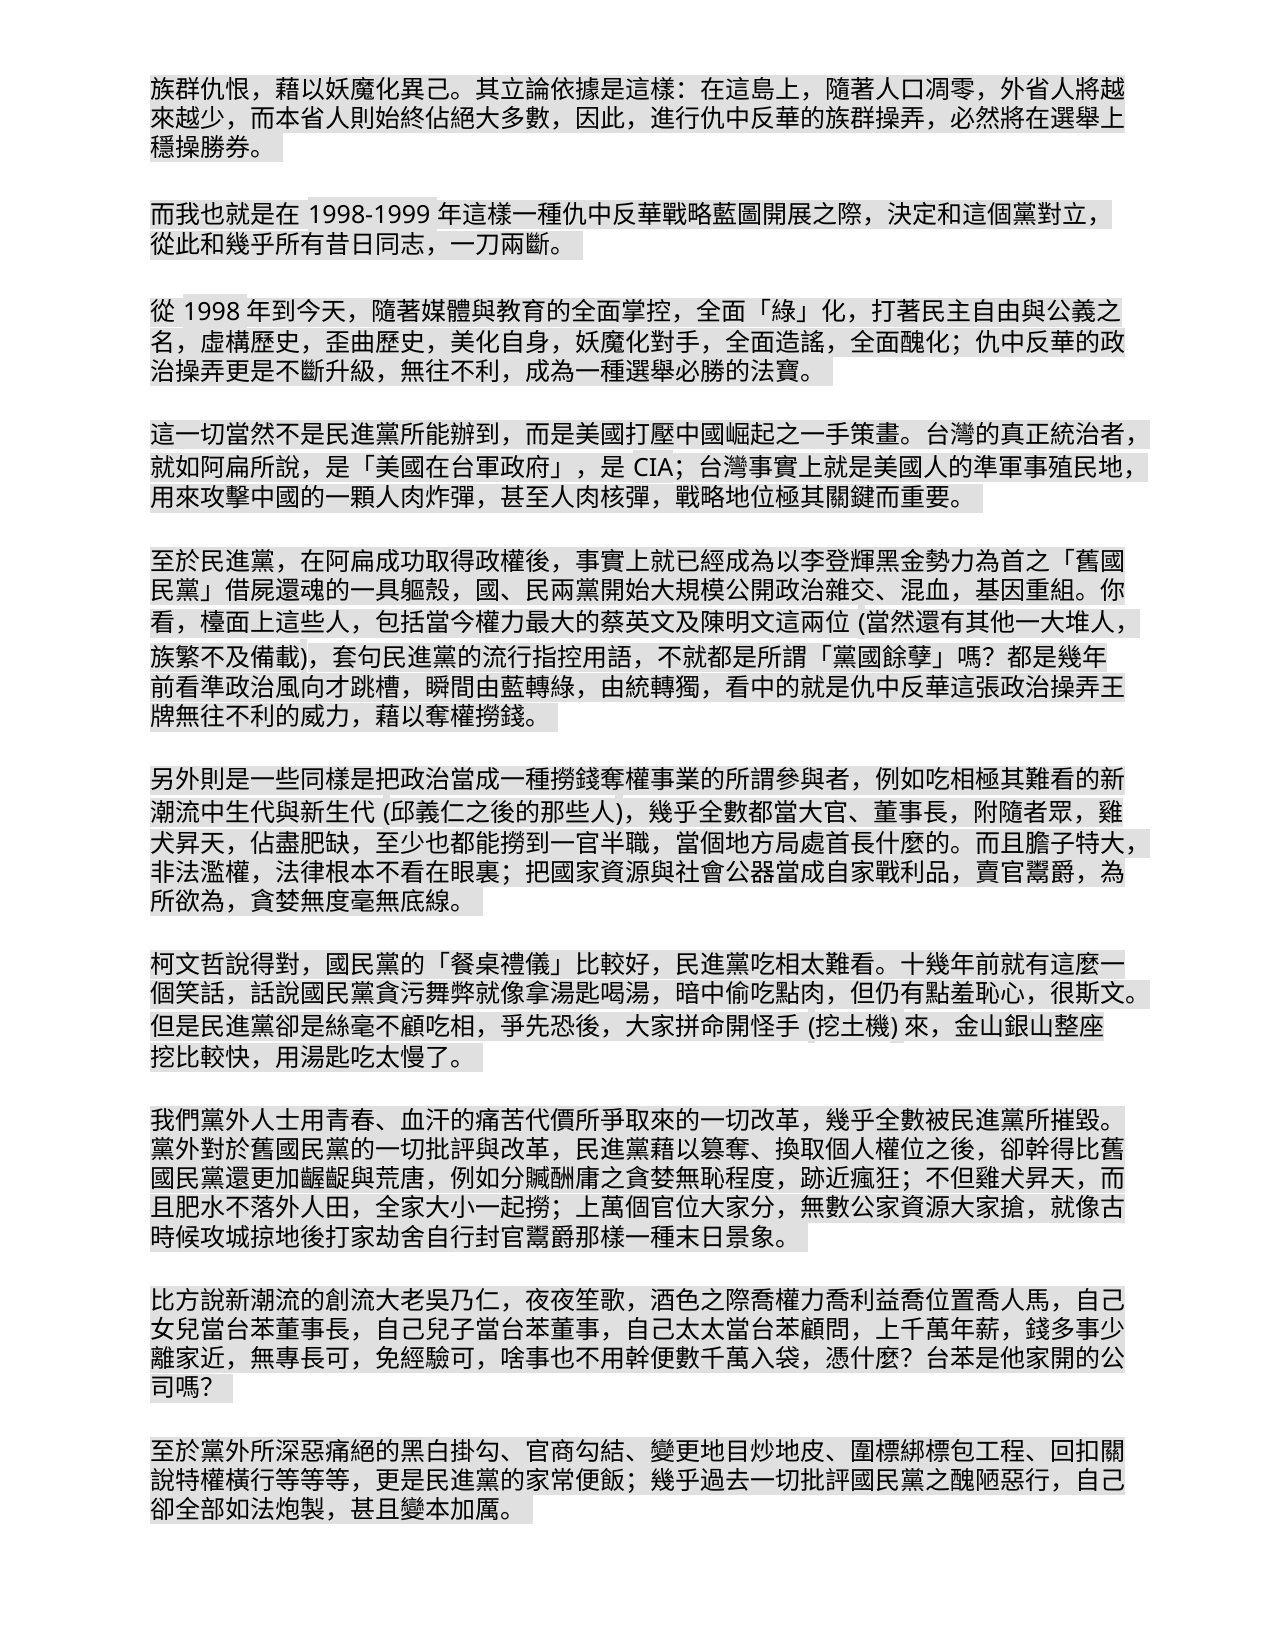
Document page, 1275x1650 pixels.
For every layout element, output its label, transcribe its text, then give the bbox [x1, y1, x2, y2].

text 卡韓政變 (178)：民進黨簡史 陳真 2019. 10. 04. 聯合報底下這篇社論寫得很好，但有一點必須澄清：台灣如果有什麼民主自由，並非民進黨的功勞，而是黨外人士及無數黨外支持群眾的生命、自由與血汗所換來。民進黨不但沒有功勞，而且在創黨後短短數年內便迅速質變腐化，攬功奪權，出賣理想，圖謀私利。 尤有甚者，在過去大約二十年來，倒行逆施，吃相難看，不顧廉恥。而且，從一個推崇左傾理念的政黨，變成極右法西斯，致力於挑撥族群仇恨與對立，視普世價值如無物，不擇手段，謀取私人權位與暴利；一味歪曲是非，操弄史實，美化自身，醜化異己，瘋狂收割前人心血攬為己有，甚且變本加厲破壞改革成果，大開文明倒車，可謂好話說盡，壞事做絕；諸多惡行，更甚昔日國民黨。 我第一次提出退黨是在 1988年的5月，距創黨之日短短不到兩年。後來決定不退是因為剛好遇到520農民流血事件。菊姐說，「發生這樣的事，你還有心情退黨？你這不是在打擊士氣嗎？」而我之所以1988 年就想退黨，主要就是因為那時候的民進黨其實就已經不在乎什麼買票、賄選、關說與包工程；甚至一方面批評國民黨搞特權，自身卻又以享有特權為榮。 當時促使我想退黨的一個近因衝擊是，在一次黨務會議上，我發言說，「本黨居然有人在買票！黨中央都不想處理嗎？」沒想到，我所熟識的當年黨主席姚嘉文竟然回應說：那些都是「小節」，「做大事者不拘小節，推翻國民黨才是大目標」。會議後，他私下拉我到角落，進一步對我侃侃而談這番「大」道理。但是對我而言，政治之乾淨、清廉與正直以及為人民謀取長遠福利，才是從政目標。 六年之後，也就是1994 年的 228 那一天，我才終於退黨。不過，那時候已經沒有人在乎我退不退黨了，因為那時候的民進黨已經如日中天，入黨者好處多多，前途輝煌，正是一門無本買賣的好生意。 從創黨到退黨，短短幾年之間，我清楚意識到一點：為民謀利從來都不是所謂同志們的目標 (更不用說什麼犧牲奉獻了)；為己謀取私利與權力，才是唯一目標；而一切美好理想則只是謀取一己之私的手段。這樣一種心態與現象，迅速瀰漫整個黨，直至臭不可聞。 簡單這麼說，民進黨在1986年 9月 28 日成立之後短短三、五年內，事實上就已充滿蚊子、蒼蠅與蟑螂，開始效法舊國民黨的腐敗，貪婪程度更是青出於藍；隨著政治的日漸開放，權位誘惑日甚，更是以光速般的速度腐爛，但卻學到一身政治操弄與選舉致勝的高超本領，造謠抹黑，無惡不作，行事不擇手段；擅長設定議題，挑撥階級對立與族群仇恨，以捍衛民主自由與弱勢正義之名，行撈錢奪權之實；並且擅於抗爭，做秀表演能力極強，藉以創造個人政治資源與知名度，把一切關於社運之美好理想，全拿來當成一種為個人服務的政治工具及權力敲門磚。 尤有甚者，打從大約 1998 年開始，更是在國民黨黑金教父李登輝的大力合作與推動下 (包括更早之前，大約八零年代末，由李登輝提供民進黨鉅額金錢以發展所謂本土路線)，展開最厲害的一項政治操弄法寶之戰略定位，亦即仇中反華；名為「愛台灣」，實則挑撥族群仇恨，藉以妖魔化異己。其立論依據是這樣：在這島上，隨著人口凋零，外省人將越來越少，而本省人則始終佔絕大多數，因此，進行仇中反華的族群操弄，必然將在選舉上穩操勝券。 而我也就是在 1998-1999 年這樣一種仇中反華戰略藍圖開展之際，決定和這個黨對立，從此和幾乎所有昔日同志，一刀兩斷。 從 1998 年到今天，隨著媒體與教育的全面掌控，全面「綠」化，打著民主自由與公義之名，虛構歷史，歪曲歷史，美化自身，妖魔化對手，全面造謠，全面醜化；仇中反華的政治操弄更是不斷升級，無往不利，成為一種選舉必勝的法寶。 這一切當然不是民進黨所能辦到，而是美國打壓中國崛起之一手策畫。台灣的真正統治者，就如阿扁所說，是「美國在台軍政府」，是 CIA；台灣事實上就是美國人的準軍事殖民地，用來攻擊中國的一顆人肉炸彈，甚至人肉核彈，戰略地位極其關鍵而重要。 至於民進黨，在阿扁成功取得政權後，事實上就已經成為以李登輝黑金勢力為首之「舊國民黨」借屍還魂的一具軀殼，國、民兩黨開始大規模公開政治雜交、混血，基因重組。你看，檯面上這些人，包括當今權力最大的蔡英文及陳明文這兩位 (當然還有其他一大堆人，族繁不及備載)，套句民進黨的流行指控用語，不就都是所謂「黨國餘孽」嗎？都是幾年前看準政治風向才跳槽，瞬間由藍轉綠，由統轉獨，看中的就是仇中反華這張政治操弄王牌無往不利的威力，藉以奪權撈錢。 另外則是一些同樣是把政治當成一種撈錢奪權事業的所謂參與者，例如吃相極其難看的新潮流中生代與新生代 (邱義仁之後的那些人)，幾乎全數都當大官、董事長，附隨者眾，雞犬昇天，佔盡肥缺，至少也都能撈到一官半職，當個地方局處首長什麼的。而且膽子特大，非法濫權，法律根本不看在眼裏；把國家資源與社會公器當成自家戰利品，賣官鬻爵，為所欲為，貪婪無度毫無底線。 柯文哲說得對，國民黨的「餐桌禮儀」比較好，民進黨吃相太難看。十幾年前就有這麼一個笑話，話說國民黨貪污舞弊就像拿湯匙喝湯，暗中偷吃點肉，但仍有點羞恥心，很斯文。但是民進黨卻是絲毫不顧吃相，爭先恐後，大家拼命開怪手 (挖土機) 來，金山銀山整座挖比較快，用湯匙吃太慢了。 我們黨外人士用青春、血汗的痛苦代價所爭取來的一切改革，幾乎全數被民進黨所摧毀。黨外對於舊國民黨的一切批評與改革，民進黨藉以篡奪、換取個人權位之後，卻幹得比舊國民黨還更加齷齪與荒唐，例如分贓酬庸之貪婪無恥程度，跡近瘋狂；不但雞犬昇天，而且肥水不落外人田，全家大小一起撈；上萬個官位大家分，無數公家資源大家搶，就像古時候攻城掠地後打家劫舍自行封官鬻爵那樣一種末日景象。 比方說新潮流的創流大老吳乃仁，夜夜笙歌，酒色之際喬權力喬利益喬位置喬人馬，自己女兒當台苯董事長，自己兒子當台苯董事，自己太太當台苯顧問，上千萬年薪，錢多事少離家近，無專長可，免經驗可，啥事也不用幹便數千萬入袋，憑什麼？台苯是他家開的公司嗎？ 至於黨外所深惡痛絕的黑白掛勾、官商勾結、變更地目炒地皮、圍標綁標包工程、回扣關說特權橫行等等等，更是民進黨的家常便飯；幾乎過去一切批評國民黨之醜陋惡行，自己卻全部如法炮製，甚且變本加厲。 比方說，黨外批評舊國民黨司法不獨立，法院是國民黨開的，法官效忠於黨而不是依法辦事。黨外改革之後，國民黨退出司法，當民進黨把權力搶了，如今法院卻變成是民進黨開的，效忠於黨，而不是效忠於人民所託付的法律秩序與法治精神。 比方說，黨外批評舊國民黨控制教育，政治污染校園，於是國民黨退出了，民進黨卻大舉入侵校園，掌控教育人事與資源，服務一黨之私，並洗腦學生，以學生充當政治工具，把每個學校變成黨校；綠營主導之政治活動及置入行銷式之「假學術真政治」活動，在校園完全橫行無阻。 比方說，黨外批評舊國民黨控制媒體，要求黨政軍退出。於是國民黨真的退出了，民進黨卻大舉入侵，徹底掌控媒體到近乎滴水不漏的程度，整個島內媒體幾乎全數變成黨的宣傳機器，每天造謠抹黑、挑撥族群仇恨，鼓吹仇中反華，污衊一切黨的異己，完全喪失媒體應有的基本誠信與正直。那不是媒體，那是一種洗腦機器，一種造謠抹黑鼓吹仇中反華煽動仇恨異己的政治工具。 就連民進黨最愛吹噓的言論自由也一樣大開文明倒車，一方面表彰鄭南榕追求言論自由的精神，一方面卻又想方設法扼殺言論自由的空間，甚至以法律對付異己。 比方說，黨外反戒嚴，更反對取代戒嚴令所制定之國安法。鄭南榕以及死在我懷裏的好友詹益樺，更是誓死反對，兩人一前一後為此自焚。早期的民進黨同樣也為了反對國安法發動一系列抗爭，如今大權在握，卻不但不廢國安法，反而還把它修訂得更加法西斯，更加荒唐離譜；以防範所謂「中共同路人」之名，妖魔化異己言論，醜化兩岸交流，藉以製造寒蟬效應，以捍衛一黨政權。 更荒唐的是，以捍衛人權為名，行政治打壓之實。一方面平反所有政治案件，刻意誇大渲染，包括幾十年前的匪諜案也統統說是冤獄假案，全是國民黨傷害人權的惡行，一方面卻又拼命制定法律，以防範「中共同路人」之名，嚇阻兩岸民間交流；所謂欲加之罪何患無詞，不惜製造更多政治案件，妖魔化任何批評民進黨仇中反華的聲音。 我如果要把一切大開文明倒車的例子講完，恐怕得寫成一套系列叢書。這一大夥人，不管來自哪個派系、哪個政黨，組成了現在這樣一個民進黨，與其說它是一個黨，不如說是一個結合黑道與財閥的政治幫派組合，一個貪贓枉法的特權犯罪集團，缺乏任何基本信念與價值，把一切理想與理念視為奪權撈錢的手段；幫派凝聚力極強，對外則敵我意識分明，互相掩護，奉行分贓政治與權位世襲，唯利是圖，蠶食鯨吞整個島嶼。 這就是民進黨，寫來滿紙污穢。我其實很不喜歡寫，之所以寫它只是想說，你要支持什麼黨或什麼人都行，但你若真心在乎他，那就應該督促他，讓他往好的方向走，而不是一味袒護其惡行。這就好像你若真心愛你的小孩或親友，你一定會希望他千萬不要學壞，不要作奸犯科，不要吸毒，不要偷搶拐騙，應該好好做人，行事正直，回報社會。 這道理會很難懂嗎？你若真的在乎一個黨，你會希望看到一堆人渣篡奪把持這個黨，然後每天貪贓枉法胡作非為嗎？縱容或袒護這樣一種腐敗，除了肥了人渣歹徒們之外，卻傷害了社會大眾的長遠福祉，對誰能有什麼益處呢？難道你真的會相信這樣一些貪得無饜的政客會為了什麼神聖政治主張而犧牲奉獻？他們平常連一點點私利都絲毫不放過，吃銅吃鐵什麼都要吃，難道你還真相信他們有著什麼真實的理想或信念？ 被騙一次很正常，被騙兩次算是很老實，如果被騙三百次，那就不是騙子的問題，而是被騙的人美感與道德感或智能上出了問題。 後記： 民進黨檯面人物很壞，但黨的支持者卻大多良善正直 (我指的是那些「非菁英」的族群)；單純，熱情，充滿正義感。我對過去這些所謂販夫走卒之基層同志，至今依舊充滿眷戀，昔日情感未曾稍減。但其為人，也正因為心思單純樸素，很容易被操弄，很容易相信謠言與耳語渲染。面對他們，心裏總有說不出的壓抑與惆悵；為免彼此尷尬，能閃則閃，能避則避。無言以對之餘，我常希望有一天，他們能明白我永遠都不會是他們的敵人。 今天吃晚餐時，聽學姊說成大及高雄中山大學等等，到處可見支持香港、醜化大陸之各種荒唐標語口號，我聽了心裏很感慨，很想仰天長嘯，痛哭一場。這究竟是一個什麼樣的世界？為何求得人間一點正道竟如此艱難？做為一個黨外，從年少到中老，差不多三十七、八年過去了，許多時候實在覺得很累，孤單無助，充滿誤解與挫折，彷彿永遠得活在眾人的異樣眼光下。 學姊還說她昨晚做了個噩夢，害她長夜哭泣。她說，夢裏有一種高科技機器人，鬼魅一般四處巡邏，足以偵測人類思維；思想不正確者便予以殲滅，而我在夢中也註定將死。學姊這夢很科幻，要是真有這麼厲害的機器人能夠知我心意，我應該是不會被殲滅才對，因為我心裏深處想的只是一些理應全然無害的東西，而非任何正確或不正確的「思想」。 我從國外最好的醫學中心，一直到台灣最基層的醫院，全都待過，那是完全不同的世界。目前在林園工作，那是高雄市一個充滿空污的貧窮偏鄉，同時也是我工作過最窮的一個區域，各式各樣的窮人非常多。每天聆聽一個又一個生活故事與病情，就像一次又一次的重擊；感同身受之餘，悲傷難抑，感覺很無助。除了開藥，我還能幫上什麼忙？ 剛剛四歲女兒又在夢中哭泣哀嚎，哭得非常悲傷，到底她是夢見了什麼？每次隔天早上問她，她都跟我說是夢見恐龍。可是，恐龍會每個晚上出現甚至十多次嗎？ 剛剛一聽見她又在哀嚎，我趕緊從書房飛奔過去，看她已經哭成淚人兒。我拍拍她的背，摸摸她的頭，輕吻她的臉頰，花了很多工夫，方才讓她再度沉沉睡去。我心裏想：這麼小的一個娃，沒做錯任何事，為什麼打從一出生卻得承受那麼多難以言喻的痛苦？因為她，我跟上帝似乎又更加有話說了，我只能向祂祈求不是嗎？ 因為那麼多飽受生活摧殘、被政治遺忘的窮人，我跟上帝似乎又更親近了，我只能求祂憐憫不是嗎？因為這個悲情島嶼，我對上帝似乎又更加不解了；島嶼子民數百年來不曾加害於人，只有受害的份，種種人為悲劇，何日方休？ =============== 民進黨吃相貪婪，不准任何人恥笑！ 聯合報 社論 2019年10月2日 台北市長柯文哲日前表示，「扣掉統獨，藍綠兩黨沒什麼不一樣，但國民黨的餐桌禮儀比較好」，被指暗酸民進黨「吃相不好」。行政院長蘇貞昌回應表示，民進黨政府非常盡心盡責維護台灣的主權，讓台灣能獨立自主的在國際社會上有一席之地，不容任何人來恥笑或者講風涼話。柯文哲再回嗆「老百姓自己有眼睛」、「絕對權力使人絕對腐化」。 老實說，這只是颱風天裡的政治口水，毫無營養。這場颱風，風不大，官威很大；雨不小，政治口水也不少。但蘇貞昌在耍官威怒責花蓮防災連不上線之餘，不忘與柯文哲互噴政治口水時顯露的心態，卻令人吃驚。 民進黨政府被指責吃相不好，蘇揆辯稱盡心盡責維護主權，這什麼邏輯？難道高唱維護主權，就可以搶官卡位，貪婪無度，不顧吃相？蘇貞昌的回應，牛頭不對馬嘴，不但畫錯重點，根本就是顧左右而言他。 按照蘇貞昌的邏輯，似乎是說民進黨多少人犧牲個人自由，打破國民黨威權統治，台灣才能走到民主、自由、開放，所以不論什麼作為，也不容恥笑。蘇貞昌邏輯背後的心態，這是民進黨打來的天下，所以「國家就是我家」；這是人民欠民進黨的，所以不容質疑。去年九合一選舉重挫後，民進黨代理主席林右昌還說，「台灣人民已經不欠民進黨」；如今蔡英文選情回穩，蘇貞昌又回頭向台灣人民討債了。 民進黨吃相凶狠，即使去年九合一選舉已經把「吳音寧們」以及民進黨派系打手，教訓了一頓，但民進黨何曾在乎？就像從總統府私菸案到英系大將陳明文的三百萬行李箱，總會有人掩護，有人圍事，有人築防火牆，還會有人指導辦案。 蘇貞昌的回應，反映了民進黨從來不怕吃相不好，只怕吃慢吃不撐的關鍵：只須轉移焦點，搶搭「芒果乾」（亡國感）列車，把所有失政問題都引導到反中戰場上。掛起「愛台灣，顧主權」的招牌，任何對國政的質疑，不是假新聞，就是有「中共代理人」之嫌。反中成為民進黨政府失政敗德的遮羞布，不但遮住難看的吃相，還掩蓋滿桌的杯盤狼藉。 諷刺的是，蘇貞昌極力強調維護台灣主權，讓台灣能獨立自主的在國際社會上有一席之地，但這除了是空話大話外，蔡政府在國際上維護了什麼台灣主權？三年來丟掉七個邦交國，五天接連斷交兩國，被國際組織拒於門外；台灣在國際社會上原有的一席之地，已被壓縮得幾無容身的空間，蘇貞昌居然還拿來說嘴。 民進黨政府最能炫耀的是台美關係突破升級，但這又恰好與它所強調的「獨立自主」背道而馳。蔡政府愈來愈仰賴不願與台灣復交的美國，來維護台灣的邦交；台灣自甘淪為美國抗中的戰略棋子，盼望美國透過「台北法案」等工具，威脅台灣友邦不得轉向北京，蔡英文總統的踏實外交，只能躲在美國棍棒外交的羽翼下。但蔡英文才滿口感謝，「台北法案」新版內容已大幅縮水，仍是口惠成分多。至於「小弟弟」外交部長吳釗燮，見到「最敬愛的大哥哥」日本駐台代表就矮一截，這也是台灣「獨立自主」的外交實踐？ 說穿了，蔡政府的兩岸與外交操作，一是反中仇中，二是仗美嗆中，三是賣芒果乾，最後是催化選票。蔡政府思考的重點是，如何利用升高的兩岸情勢，轉移失政質疑，壓制內部異議，進而把兩岸危機與外交赤字轉化成蔡英文的選票紅利，而亡國感就是其中的酵母粉和催化劑。 中國大陸外長王毅被問到挖台灣邦交國是否在幫蔡英文連任，也不再考慮台灣民心，兩度回答說「這什麼邏輯？」；顯然北京的知台主政者還看不懂台灣的選舉邏輯，也還難與台灣民眾心靈契合。不過，蘇貞昌在颱風天大噴的政治口水，也許有助於王毅看懂「這什麼邏輯」。 [150, 75, 1125, 1558]
